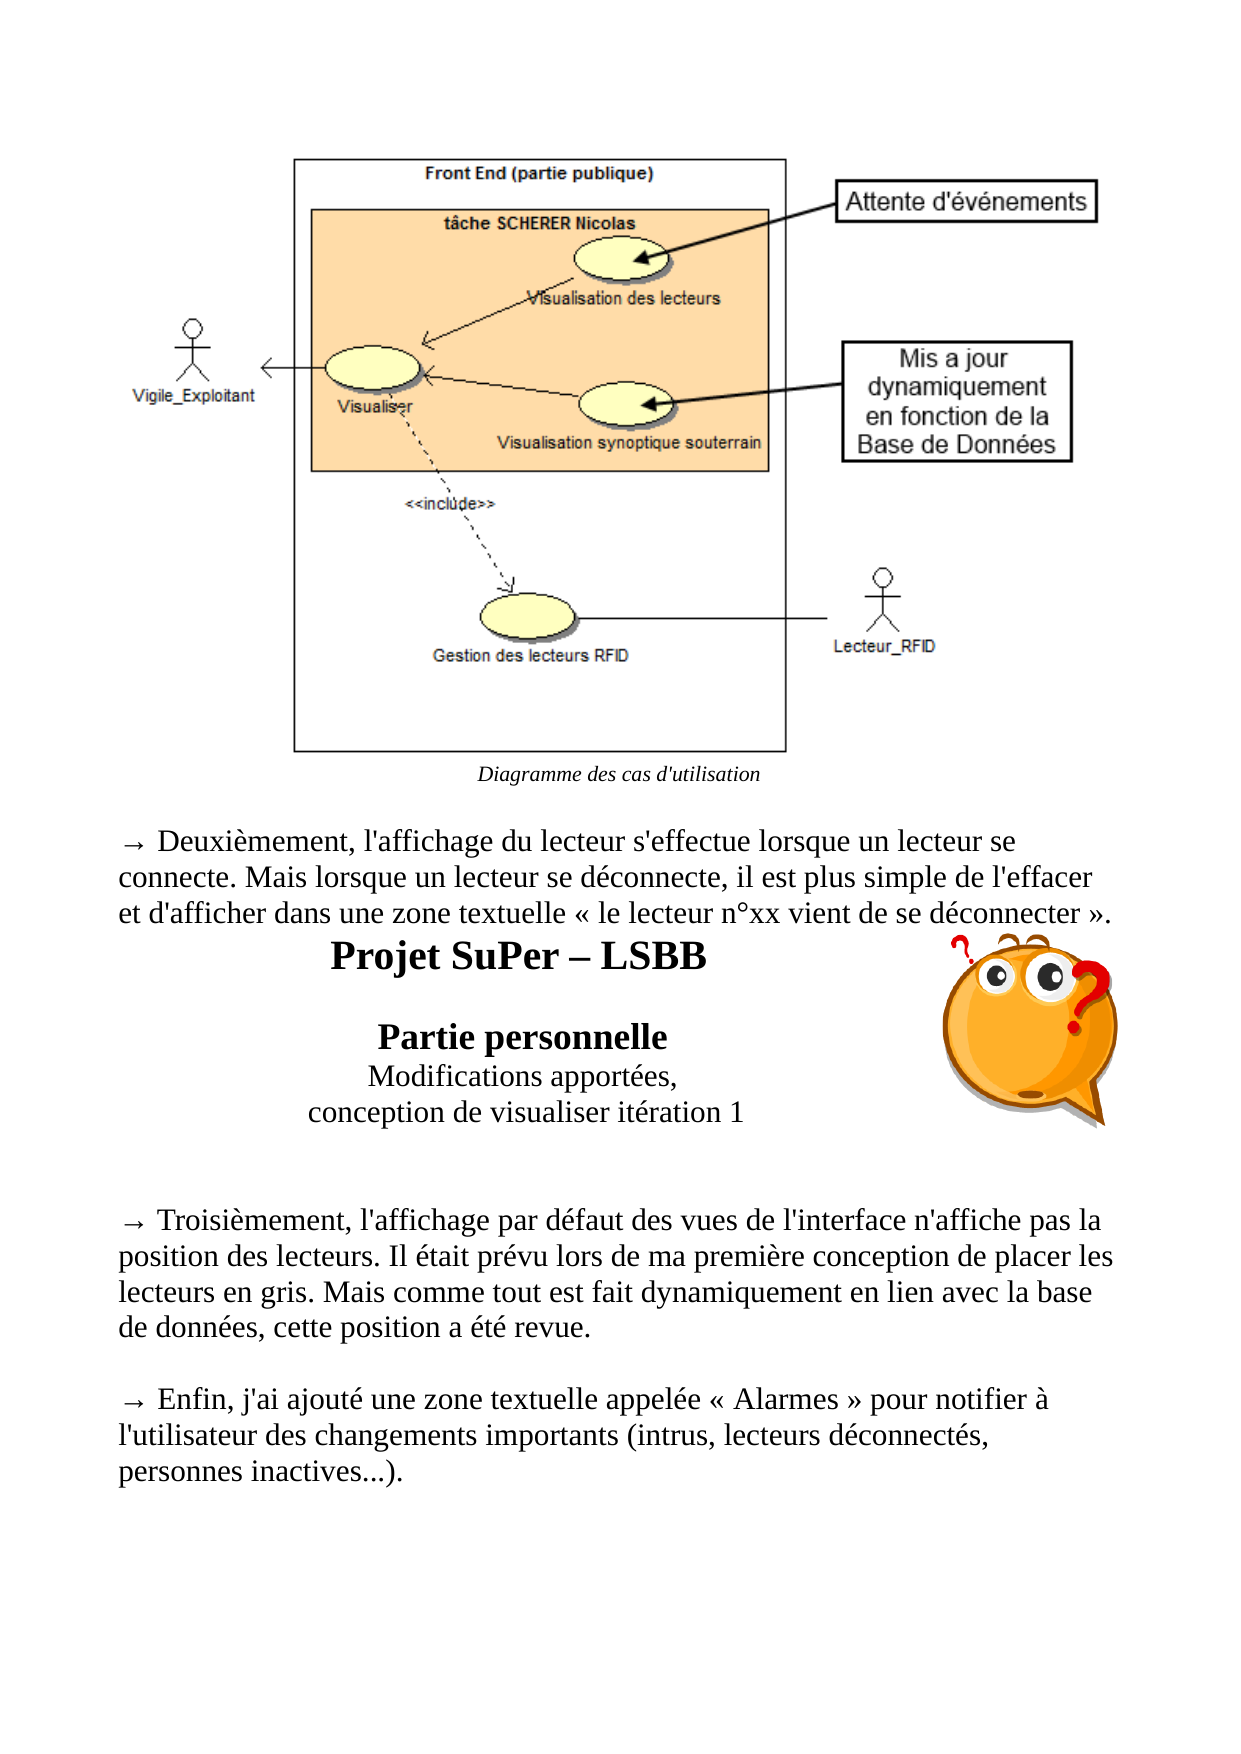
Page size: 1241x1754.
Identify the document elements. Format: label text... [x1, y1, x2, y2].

text → Enfin, j'ai ajouté une zone textuelle appelée « Alarmes » pour notifier à l'utilisateur des changements importants (intrus, lecteurs déconnectés, personnes inactives...). [118, 1381, 1122, 1488]
picture [128, 134, 1103, 762]
text conception de visualiser itération 1 [118, 1093, 927, 1129]
picture [927, 931, 1123, 1129]
text → Troisièmement, l'affichage par défaut des vues de l'interface n'affiche pas la position des lecteurs. Il était prévu lors de ma première conception de placer les lecteurs en gris. Mais comme tout est fait dynamiquement en lien avec la base de données, cette position a été revue. [118, 1201, 1122, 1345]
text Diagramme des cas d'utilisation [118, 118, 1122, 786]
text → Deuxièmement, l'affichage du lecteur s'effectue lorsque un lecteur se connecte. Mais lorsque un lecteur se déconnecte, il est plus simple de l'effacer et d'afficher dans une zone textuelle « le lecteur n°xx vient de se déconnecter ». [118, 822, 1122, 930]
text Modifications apportées, [118, 1057, 927, 1093]
text Partie personnelle [118, 1014, 927, 1057]
text Projet SuPer – LSBB [118, 930, 1122, 978]
